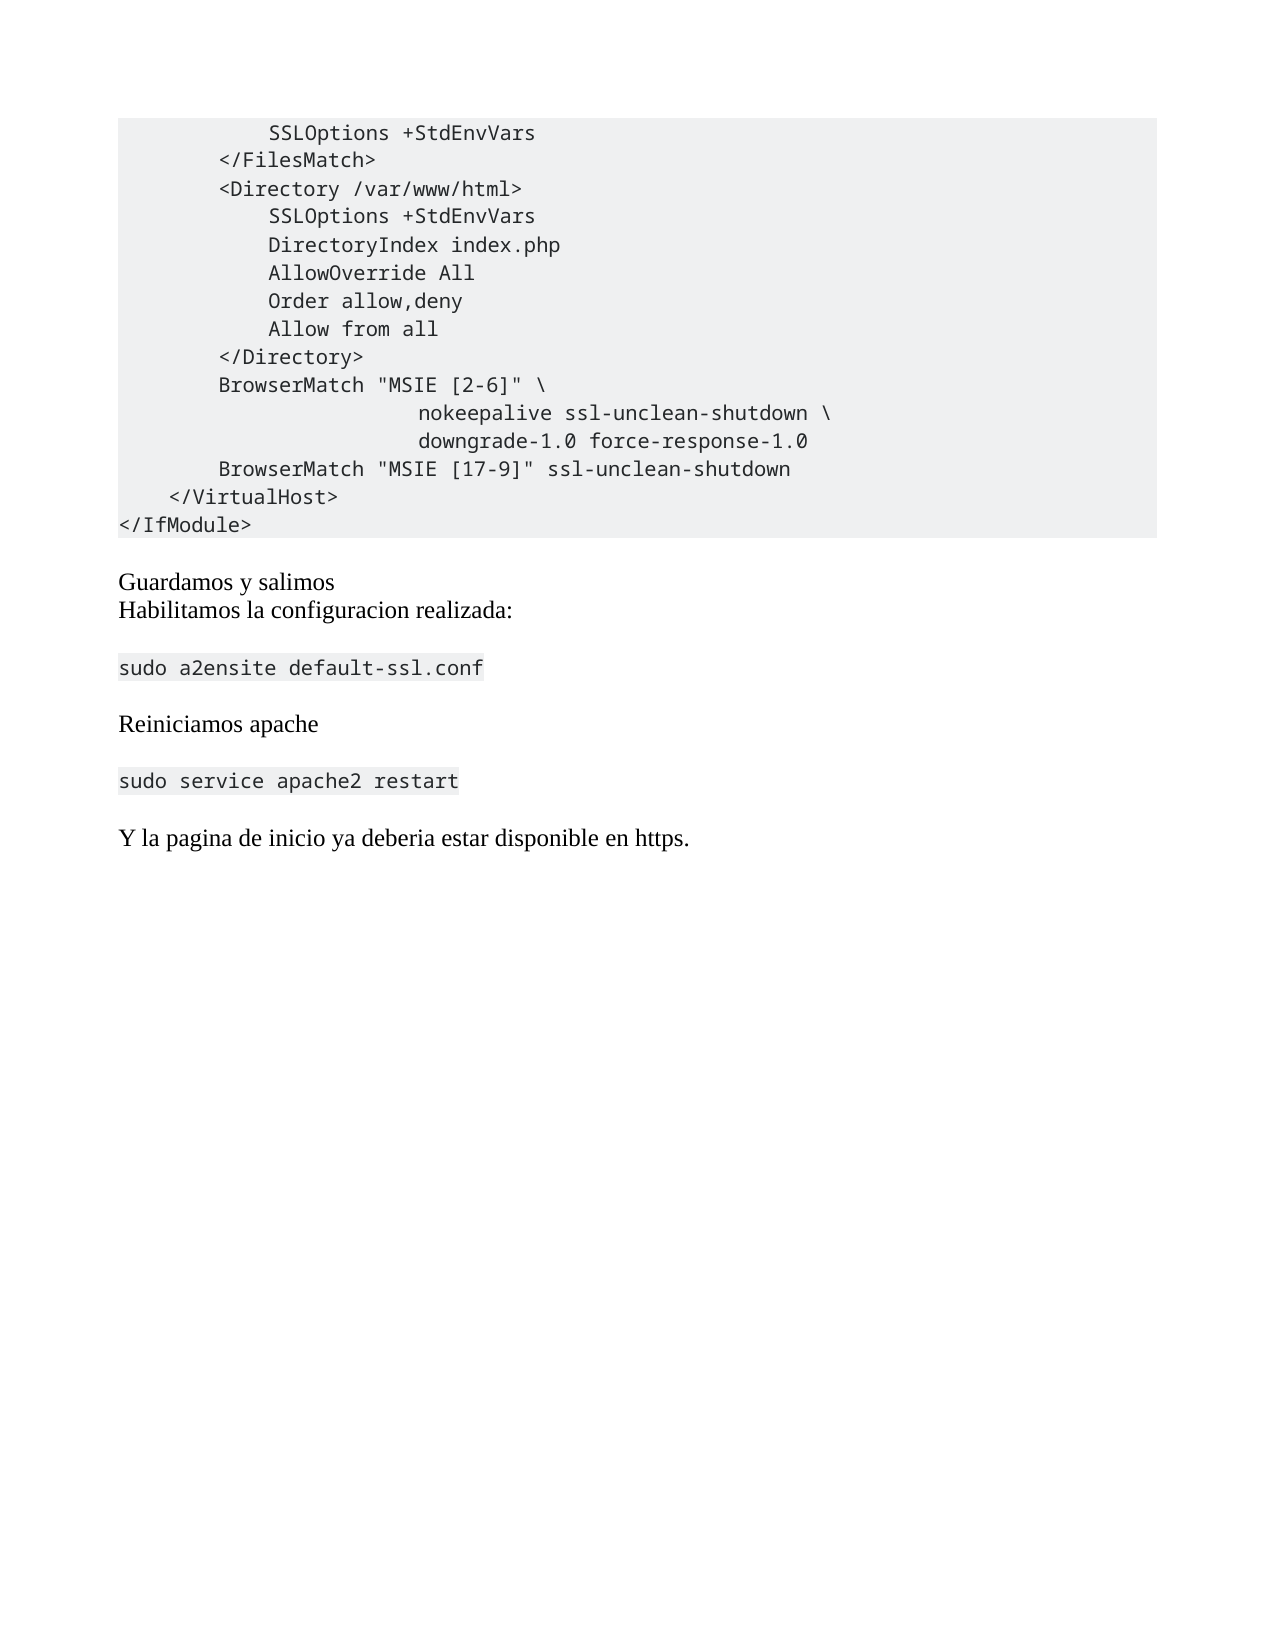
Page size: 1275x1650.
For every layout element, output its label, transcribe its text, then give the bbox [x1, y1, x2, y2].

text Allow from all [118, 314, 1157, 342]
text BrowserMatch "MSIE [17-9]" ssl-unclean-shutdown [118, 454, 1157, 482]
text Reiniciamos apache [118, 709, 1157, 738]
text Y la pagina de inicio ya deberia estar disponible en https. [118, 823, 1157, 852]
text SSLOptions +StdEnvVars [118, 202, 1157, 230]
text BrowserMatch "MSIE [2-6]" \ [118, 370, 1157, 398]
text Habilitamos la configuracion realizada: [118, 596, 1157, 624]
text DirectoryIndex index.php [118, 230, 1157, 258]
text sudo a2ensite default-ssl.conf [118, 653, 1157, 681]
text sudo service apache2 restart [118, 767, 1157, 795]
text </FilesMatch> [118, 146, 1157, 174]
text </IfModule> [118, 510, 1157, 538]
text AllowOverride All [118, 258, 1157, 286]
text </VirtualHost> [118, 482, 1157, 510]
text <Directory /var/www/html> [118, 174, 1157, 202]
text Order allow,deny [118, 286, 1157, 314]
text Guardamos y salimos [118, 567, 1157, 596]
text downgrade-1.0 force-response-1.0 [118, 426, 1157, 454]
text nokeepalive ssl-unclean-shutdown \ [118, 398, 1157, 426]
text SSLOptions +StdEnvVars [118, 118, 1157, 146]
text </Directory> [118, 342, 1157, 370]
